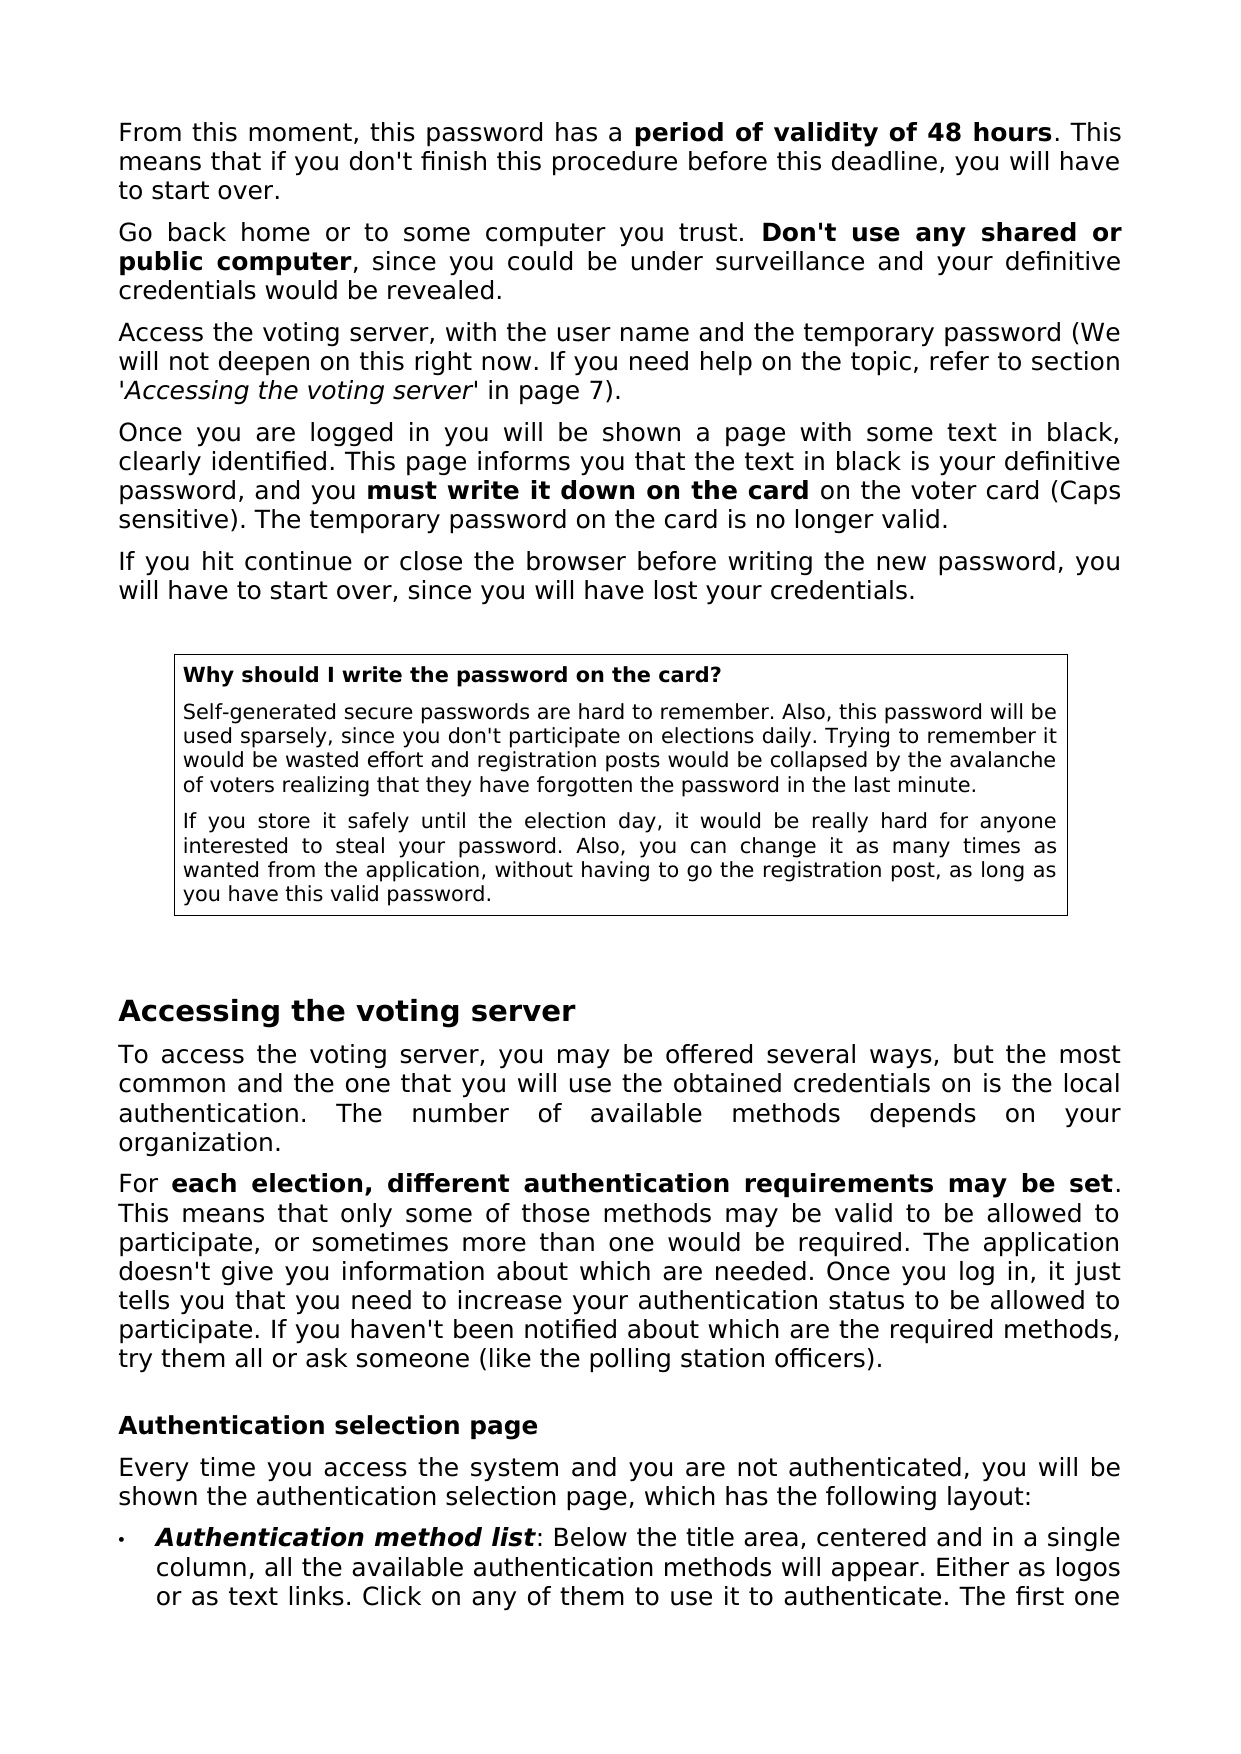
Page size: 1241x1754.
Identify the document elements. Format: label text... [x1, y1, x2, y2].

text Why should I write the password on the card? [183, 663, 1058, 687]
text Self-generated secure passwords are hard to remember. Also, this password will be used sparsely, since you don't participate on elections daily. Trying to remember it would be wasted effort and registration posts would be collapsed by the avalanche of voters realizing that they have forgotten the password in the last minute. [183, 700, 1058, 797]
text Once you are logged in you will be shown a page with some text in black, clearly identified. This page informs you that the text in black is your definitive password, and you must write it down on the card on the voter card (Caps sensitive). The temporary password on the card is no longer valid. [118, 418, 1122, 535]
text To access the voting server, you may be offered several ways, but the most common and the one that you will use the obtained credentials on is the local authentication. The number of available methods depends on your organization. [118, 1041, 1122, 1157]
text Access the voting server, with the user name and the temporary password (We will not deepen on this right now. If you need help on the topic, refer to section 'Accessing the voting server' in page 6). [118, 318, 1122, 406]
text Every time you access the system and you are not authenticated, you will be shown the authentication selection page, which has the following layout: [118, 1453, 1122, 1511]
text Go back home or to some computer you trust. Don't use any shared or public computer, since you could be under surveillance and your definitive credentials would be revealed. [118, 218, 1122, 306]
text If you store it safely until the election day, it would be really hard for anyone interested to steal your password. Also, you can change it as many times as wanted from the application, without having to go the registration post, as long as you have this valid password. [183, 809, 1058, 907]
text For each election, different authentication requirements may be set. This means that only some of those methods may be valid to be allowed to participate, or sometimes more than one would be required. The application doesn't give you information about which are needed. Once you log in, it just tells you that you need to increase your authentication status to be allowed to participate. If you haven't been notified about which are the required methods, try them all or ask someone (like the polling station officers). [118, 1170, 1122, 1374]
subtitle Accessing the voting server [118, 994, 1122, 1028]
text From this moment, this password has a period of validity of 48 hours. This means that if you don't finish this procedure before this deadline, you will have to start over. [118, 118, 1122, 206]
list Authentication method list: Below the title area, centered and in a single column, all the available authentication methods will appear. Either as logos or as text links. Click on any of them to use it to authenticate. The first one [118, 1523, 1122, 1611]
subtitle Authentication selection page [118, 1411, 1122, 1440]
text If you hit continue or close the browser before writing the new password, you will have to start over, since you will have lost your credentials. [118, 547, 1122, 606]
